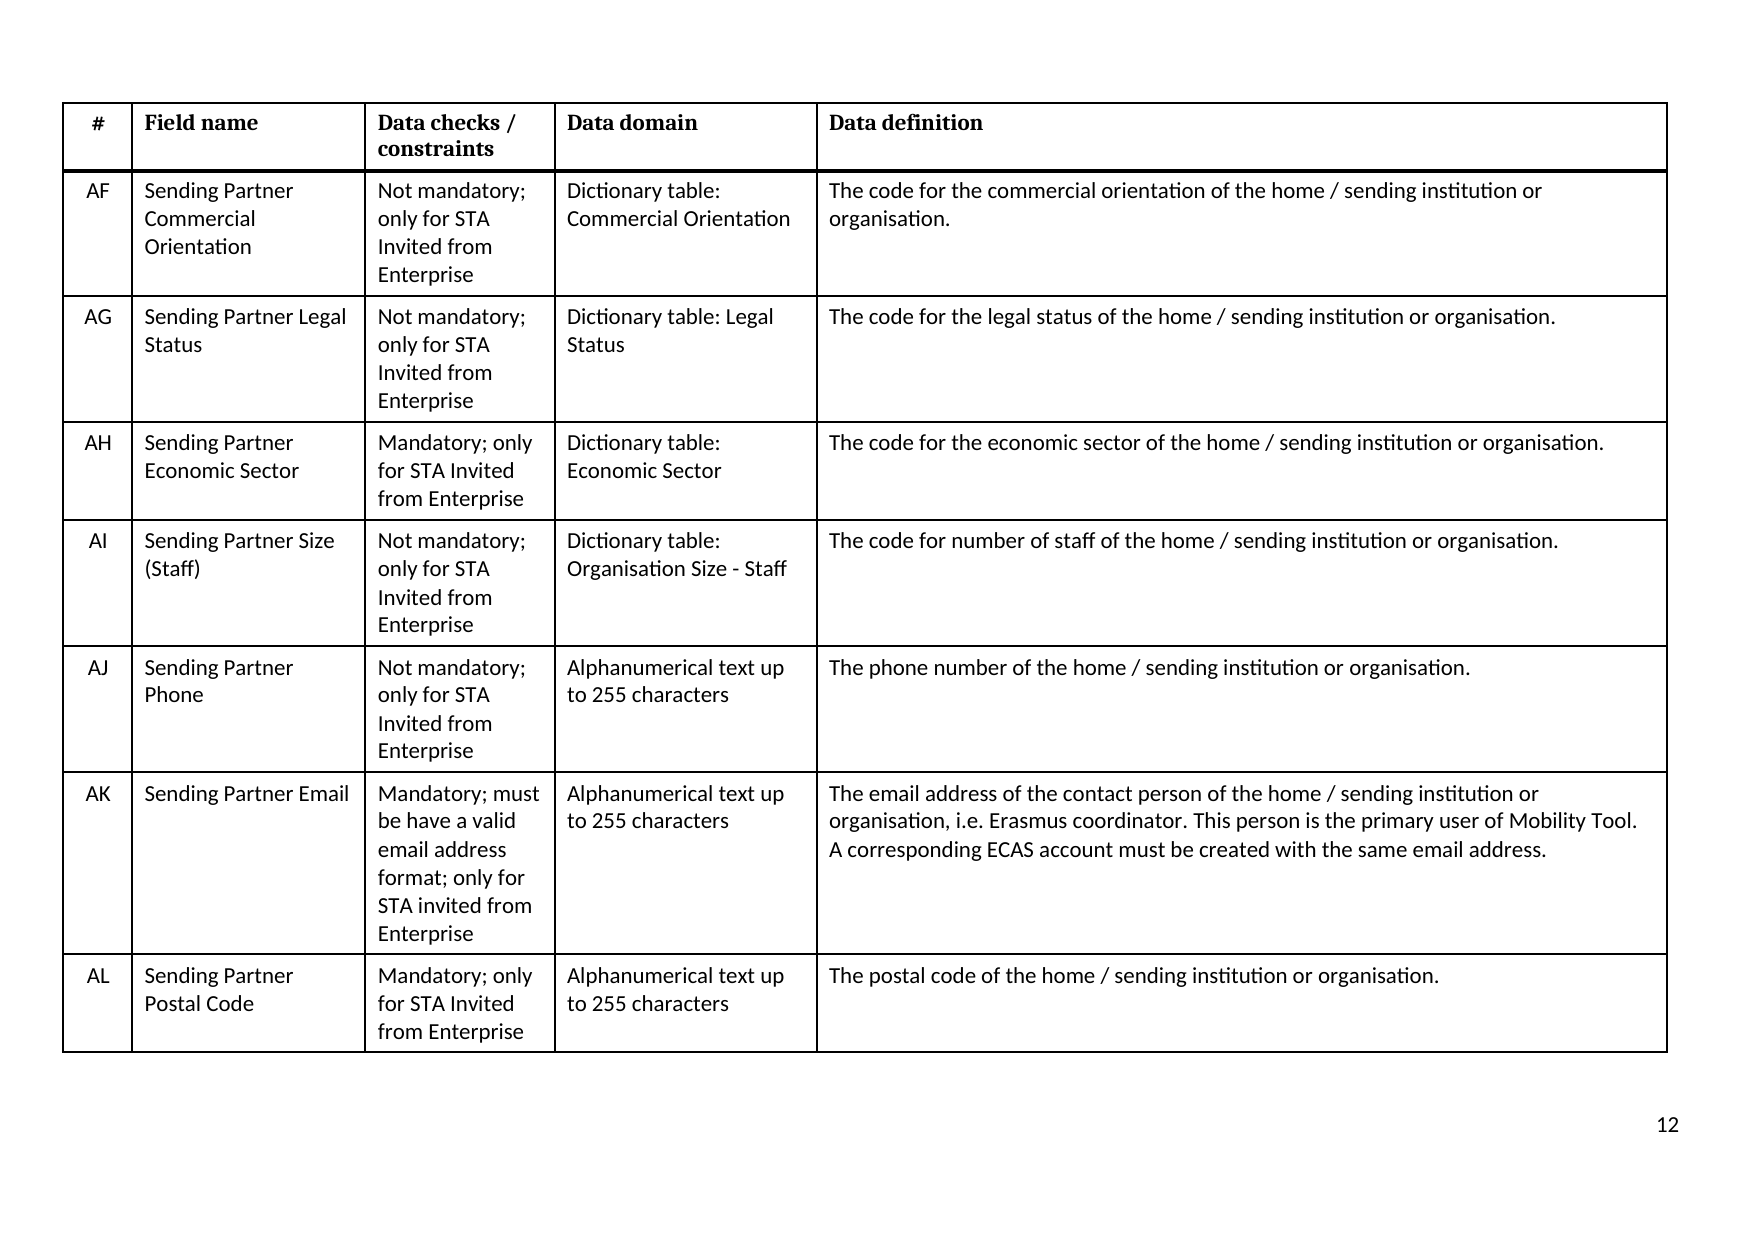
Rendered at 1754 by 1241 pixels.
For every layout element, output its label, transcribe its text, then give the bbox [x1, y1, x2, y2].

table_cell Sending Partner Size (Staff) [133, 521, 364, 644]
table_header Data domain [556, 104, 816, 168]
table_cell Sending Partner Economic Sector [133, 423, 364, 518]
table_cell AF [64, 173, 131, 294]
table_cell Sending Partner Commercial Orientation [133, 173, 364, 294]
table_cell Dictionary table: Economic Sector [556, 423, 816, 518]
table_cell Alphanumerical text up to 255 characters [556, 647, 816, 771]
table_cell Sending Partner Email [133, 773, 364, 953]
table_cell Not mandatory; only for STA Invited from Enterprise [366, 173, 554, 294]
table_cell Not mandatory; only for STA Invited from Enterprise [366, 297, 554, 421]
table_cell Not mandatory; only for STA Invited from Enterprise [366, 647, 554, 771]
table_cell The code for the legal status of the home / sending institution or organisation. [818, 297, 1666, 421]
table_cell Mandatory; must be have a valid email address format; only for STA invited from Enterprise [366, 773, 554, 953]
table_cell AI [64, 521, 131, 644]
table_cell The code for the commercial orientation of the home / sending institution or organisation. [818, 173, 1666, 294]
table_cell Mandatory; only for STA Invited from Enterprise [366, 423, 554, 518]
table_cell Sending Partner Phone [133, 647, 364, 771]
table_cell Alphanumerical text up to 255 characters [556, 955, 816, 1051]
table_cell AJ [64, 647, 131, 771]
table_cell Dictionary table: Legal Status [556, 297, 816, 421]
table_cell Dictionary table: Commercial Orientation [556, 173, 816, 294]
table_cell The email address of the contact person of the home / sending institution or organisation, i.e. Erasmus coordinator. This person is the primary user of Mobility Tool. A corresponding ECAS account must be created with the same email address. [818, 773, 1666, 953]
table_cell AH [64, 423, 131, 518]
table_cell Alphanumerical text up to 255 characters [556, 773, 816, 953]
table_cell Sending Partner Postal Code [133, 955, 364, 1051]
table_header Field name [133, 104, 364, 168]
table_cell Not mandatory; only for STA Invited from Enterprise [366, 521, 554, 644]
table_header # [64, 104, 131, 168]
table_cell AK [64, 773, 131, 953]
table_cell Dictionary table: Organisation Size - Staff [556, 521, 816, 644]
table_cell The phone number of the home / sending institution or organisation. [818, 647, 1666, 771]
table_cell Mandatory; only for STA Invited from Enterprise [366, 955, 554, 1051]
table_cell The code for number of staff of the home / sending institution or organisation. [818, 521, 1666, 644]
table_cell AL [64, 955, 131, 1051]
table_cell The code for the economic sector of the home / sending institution or organisation. [818, 423, 1666, 518]
table_header Data definition [818, 104, 1666, 168]
table_cell Sending Partner Legal Status [133, 297, 364, 421]
table_header Data checks / constraints [366, 104, 554, 168]
table_cell The postal code of the home / sending institution or organisation. [818, 955, 1666, 1051]
table_cell AG [64, 297, 131, 421]
